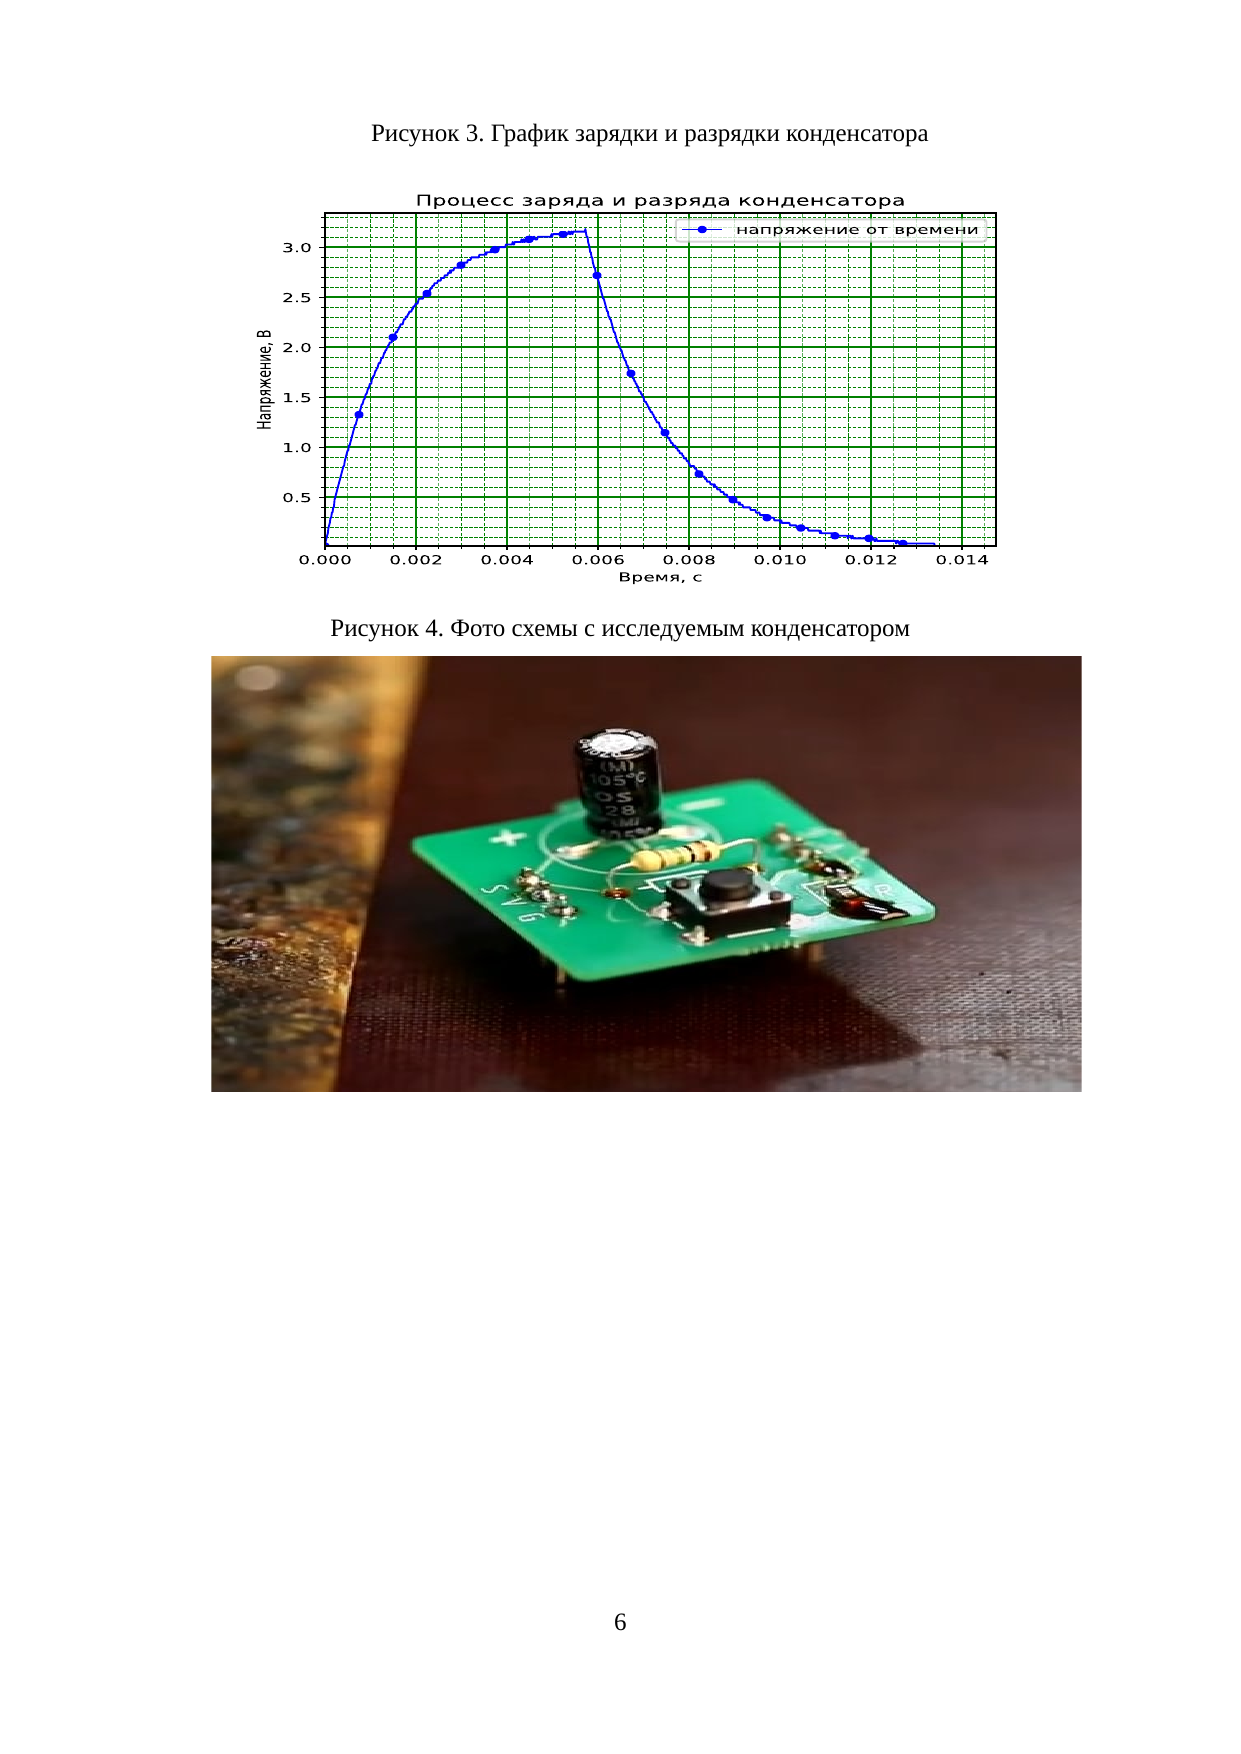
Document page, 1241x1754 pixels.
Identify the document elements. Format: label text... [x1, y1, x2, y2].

picture [211, 656, 1082, 1092]
text Рисунок 4. Фото схемы с исследуемым конденсатором [118, 161, 1122, 642]
text Рисунок 3. График зарядки и разрядки конденсатора [118, 118, 1122, 147]
